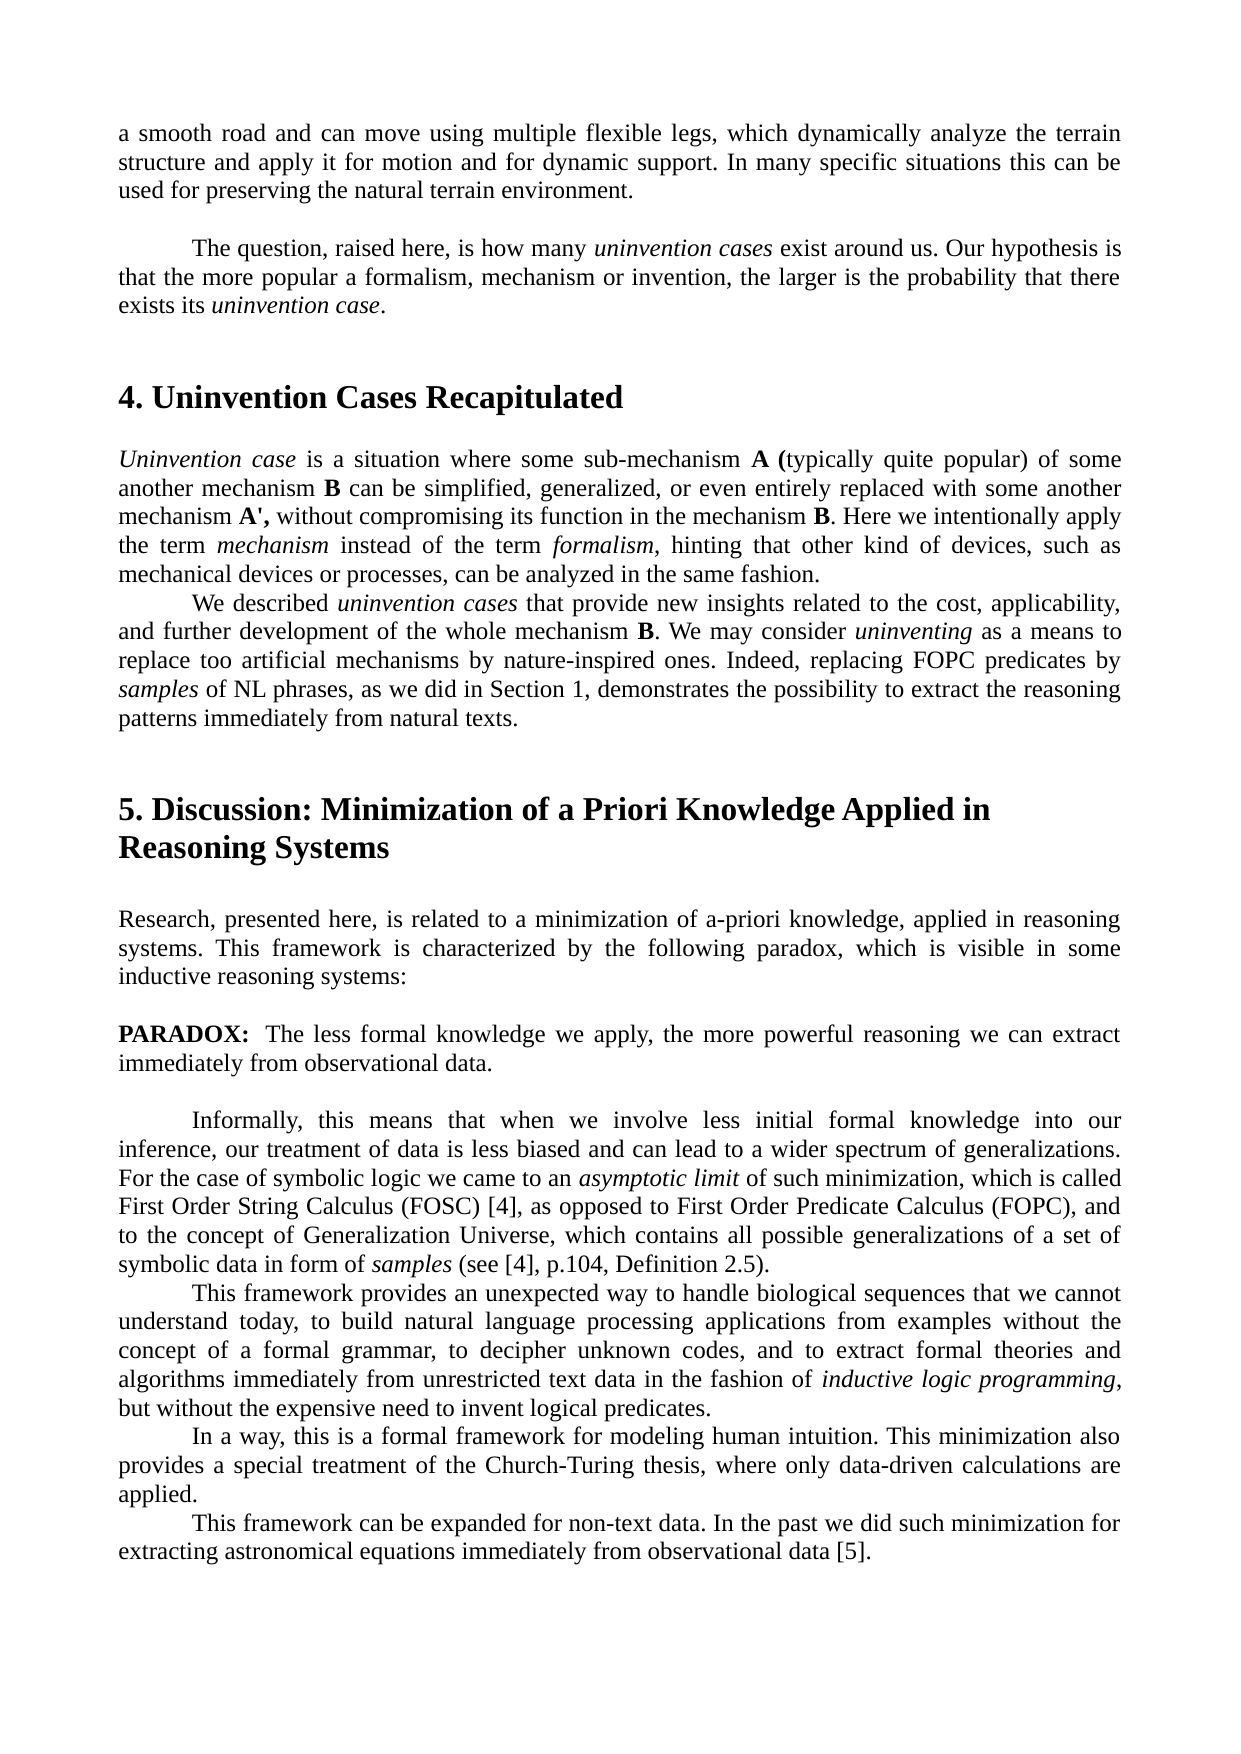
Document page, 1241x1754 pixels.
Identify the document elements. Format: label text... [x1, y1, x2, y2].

text This framework provides an unexpected way to handle biological sequences that we cannot understand today, to build natural language processing applications from examples without the concept of a formal grammar, to decipher unknown codes, and to extract formal theories and algorithms immediately from unrestricted text data in the fashion of inductive logic programming, but without the expensive need to invent logical predicates. [118, 1278, 1122, 1421]
text The question, raised here, is how many uninvention cases exist around us. Our hypothesis is that the more popular a formalism, mechanism or invention, the larger is the probability that there exists its uninvention case. [118, 233, 1122, 319]
text 5. Discussion: Minimization of a Priori Knowledge Applied in Reasoning Systems [118, 789, 1122, 866]
text This framework can be expanded for non-text data. In the past we did such minimization for extracting astronomical equations immediately from observational data [5]. [118, 1508, 1122, 1565]
text Research, presented here, is related to a minimization of a-priori knowledge, applied in reasoning systems. This framework is characterized by the following paradox, which is visible in some inductive reasoning systems: [118, 904, 1122, 990]
text a smooth road and can move using multiple flexible legs, which dynamically analyze the terrain structure and apply it for motion and for dynamic support. In many specific situations this can be used for preserving the natural terrain environment. [118, 118, 1122, 204]
text Uninvention case is a situation where some sub-mechanism A (typically quite popular) of some another mechanism B can be simplified, generalized, or even entirely replaced with some another mechanism A', without compromising its function in the mechanism B. Here we intentionally apply the term mechanism instead of the term formalism, hinting that other kind of devices, such as mechanical devices or processes, can be analyzed in the same fashion. [118, 444, 1122, 588]
text We described uninvention cases that provide new insights related to the cost, applicability, and further development of the whole mechanism B. We may consider uninventing as a means to replace too artificial mechanisms by nature-inspired ones. Indeed, replacing FOPC predicates by samples of NL phrases, as we did in Section 1, demonstrates the possibility to extract the reasoning patterns immediately from natural texts. [118, 588, 1122, 731]
text Informally, this means that when we involve less initial formal knowledge into our inference, our treatment of data is less biased and can lead to a wider spectrum of generalizations. For the case of symbolic logic we came to an asymptotic limit of such minimization, which is called First Order String Calculus (FOSC) [4], as opposed to First Order Predicate Calculus (FOPC), and to the concept of Generalization Universe, which contains all possible generalizations of a set of symbolic data in form of samples (see [4], p.104, Definition 2.5). [118, 1105, 1122, 1278]
text In a way, this is a formal framework for modeling human intuition. This minimization also provides a special treatment of the Church-Turing thesis, where only data-driven calculations are applied. [118, 1421, 1122, 1508]
text 4. Uninvention Cases Recapitulated [118, 377, 1122, 415]
text PARADOX: The less formal knowledge we apply, the more powerful reasoning we can extract immediately from observational data. [118, 1019, 1122, 1076]
